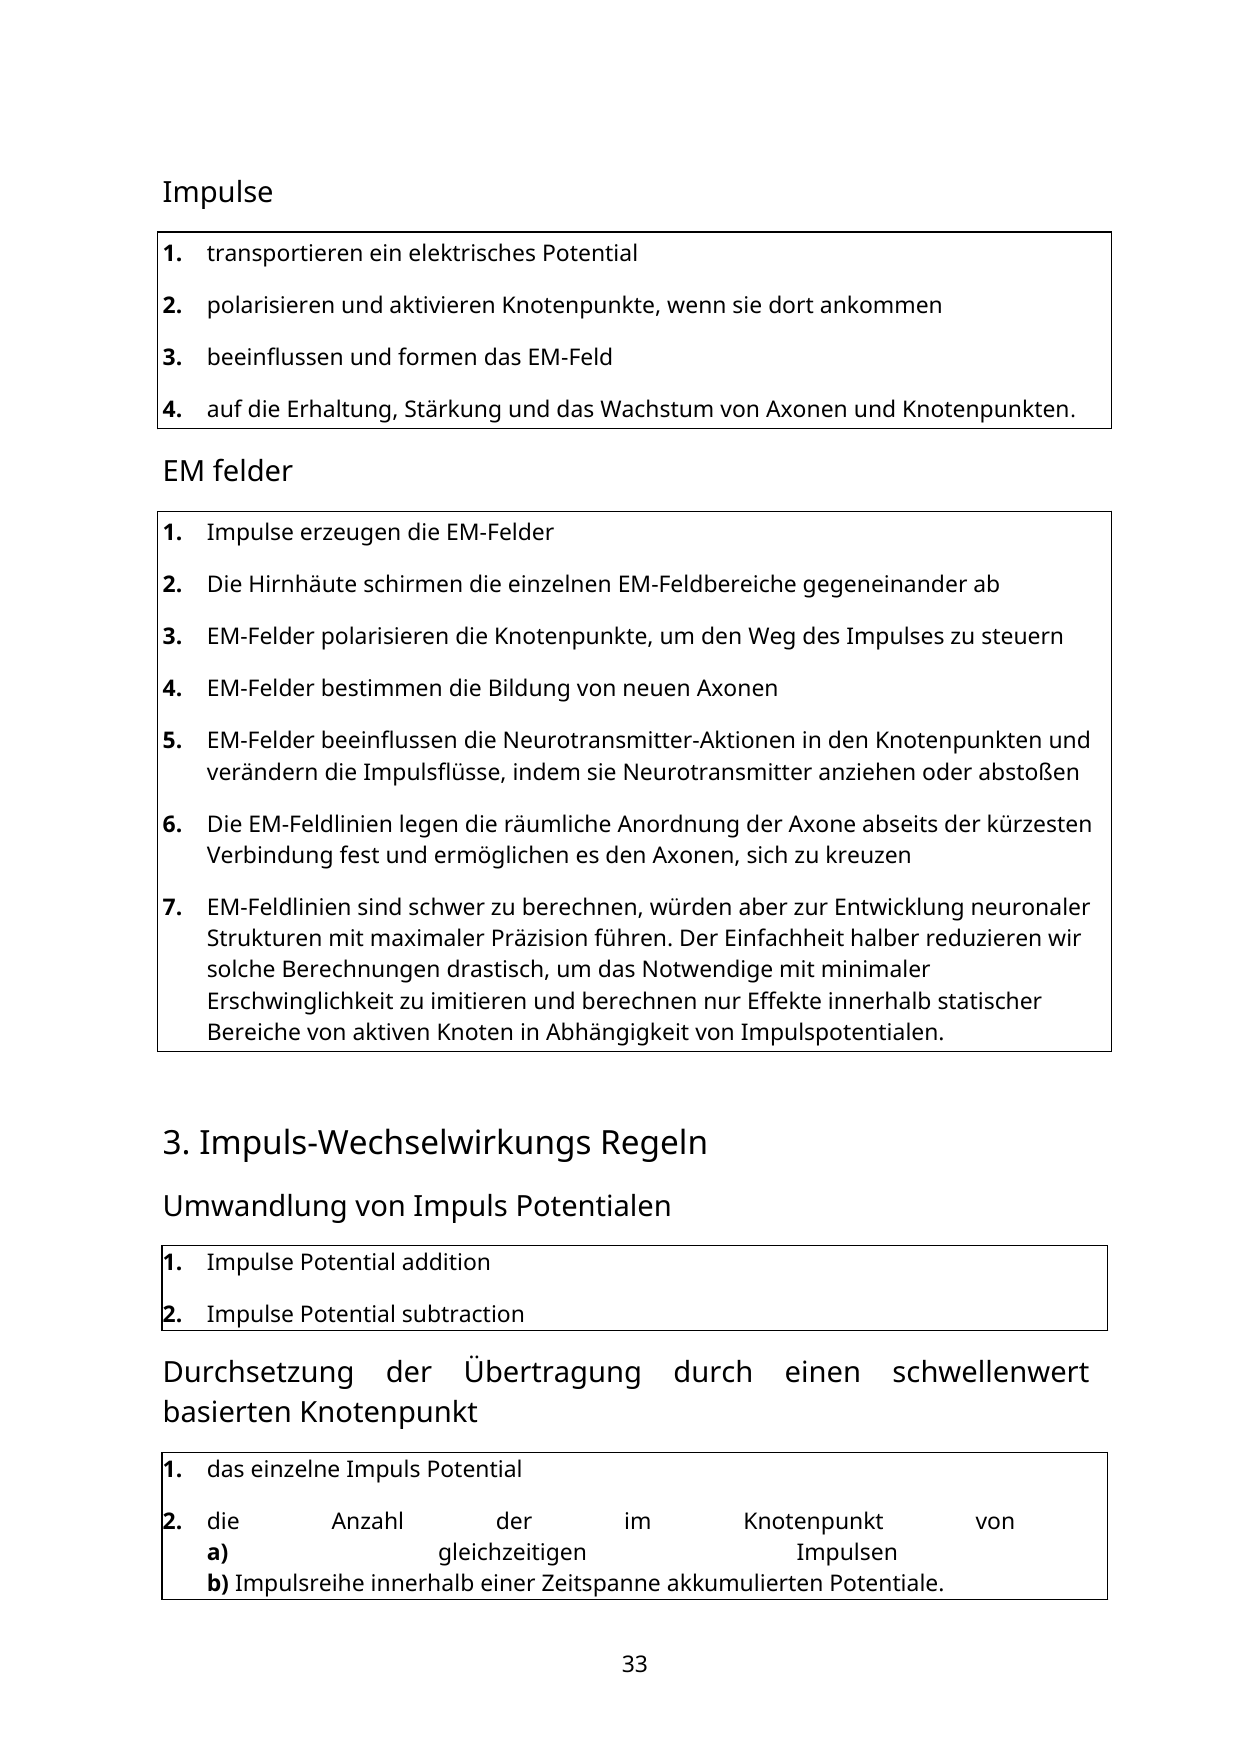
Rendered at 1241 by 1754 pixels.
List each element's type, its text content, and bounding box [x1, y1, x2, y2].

list beeinflussen und formen das EM-Feld [158, 336, 1111, 372]
subtitle EM felder [162, 450, 1107, 490]
list auf die Erhaltung, Stärkung und das Wachstum von Axonen und Knotenpunkten. [158, 388, 1111, 428]
list Die Hirnhäute schirmen die einzelnen EM-Feldbereiche gegeneinander ab [158, 563, 1111, 599]
subtitle Umwandlung von Impuls Potentialen [162, 1185, 1090, 1224]
list transportieren ein elektrisches Potential [158, 233, 1111, 268]
list EM-Feldlinien sind schwer zu berechnen, würden aber zur Entwicklung neuronaler Strukturen mit maximaler Präzision führen. Der Einfachheit halber reduzieren wir solche Berechnungen drastisch, um das Notwendige mit minimaler Erschwinglichkeit zu imitieren und berechnen nur Effekte innerhalb statischer Bereiche von aktiven Knoten in Abhängigkeit von Impulspotentialen. [158, 886, 1111, 1051]
subtitle 3. Impuls-Wechselwirkungs Regeln [162, 1073, 1090, 1164]
list Impulse erzeugen die EM-Felder [158, 512, 1111, 547]
list das einzelne Impuls Potential [163, 1453, 1107, 1484]
list Impulse Potential addition [163, 1246, 1107, 1278]
subtitle Durchsetzung der Übertragung durch einen schwellenwert basierten Knotenpunkt [162, 1352, 1090, 1431]
list die Anzahl der im Knotenpunkt von a) gleichzeitigen Impulsen b) Impulsreihe innerhalb einer Zeitspanne akkumulierten Potentiale. [163, 1504, 1107, 1599]
list Die EM-Feldlinien legen die räumliche Anordnung der Axone abseits der kürzesten Verbindung fest und ermöglichen es den Axonen, sich zu kreuzen [158, 802, 1111, 870]
list EM-Felder polarisieren die Knotenpunkte, um den Weg des Impulses zu steuern [158, 615, 1111, 651]
list polarisieren und aktivieren Knotenpunkte, wenn sie dort ankommen [158, 283, 1111, 320]
list Impulse Potential subtraction [163, 1297, 1107, 1330]
subtitle Impulse [162, 171, 1107, 211]
list EM-Felder bestimmen die Bildung von neuen Axonen [158, 667, 1111, 703]
list EM-Felder beeinflussen die Neurotransmitter-Aktionen in den Knotenpunkten und verändern die Impulsflüsse, indem sie Neurotransmitter anziehen oder abstoßen [158, 719, 1111, 787]
